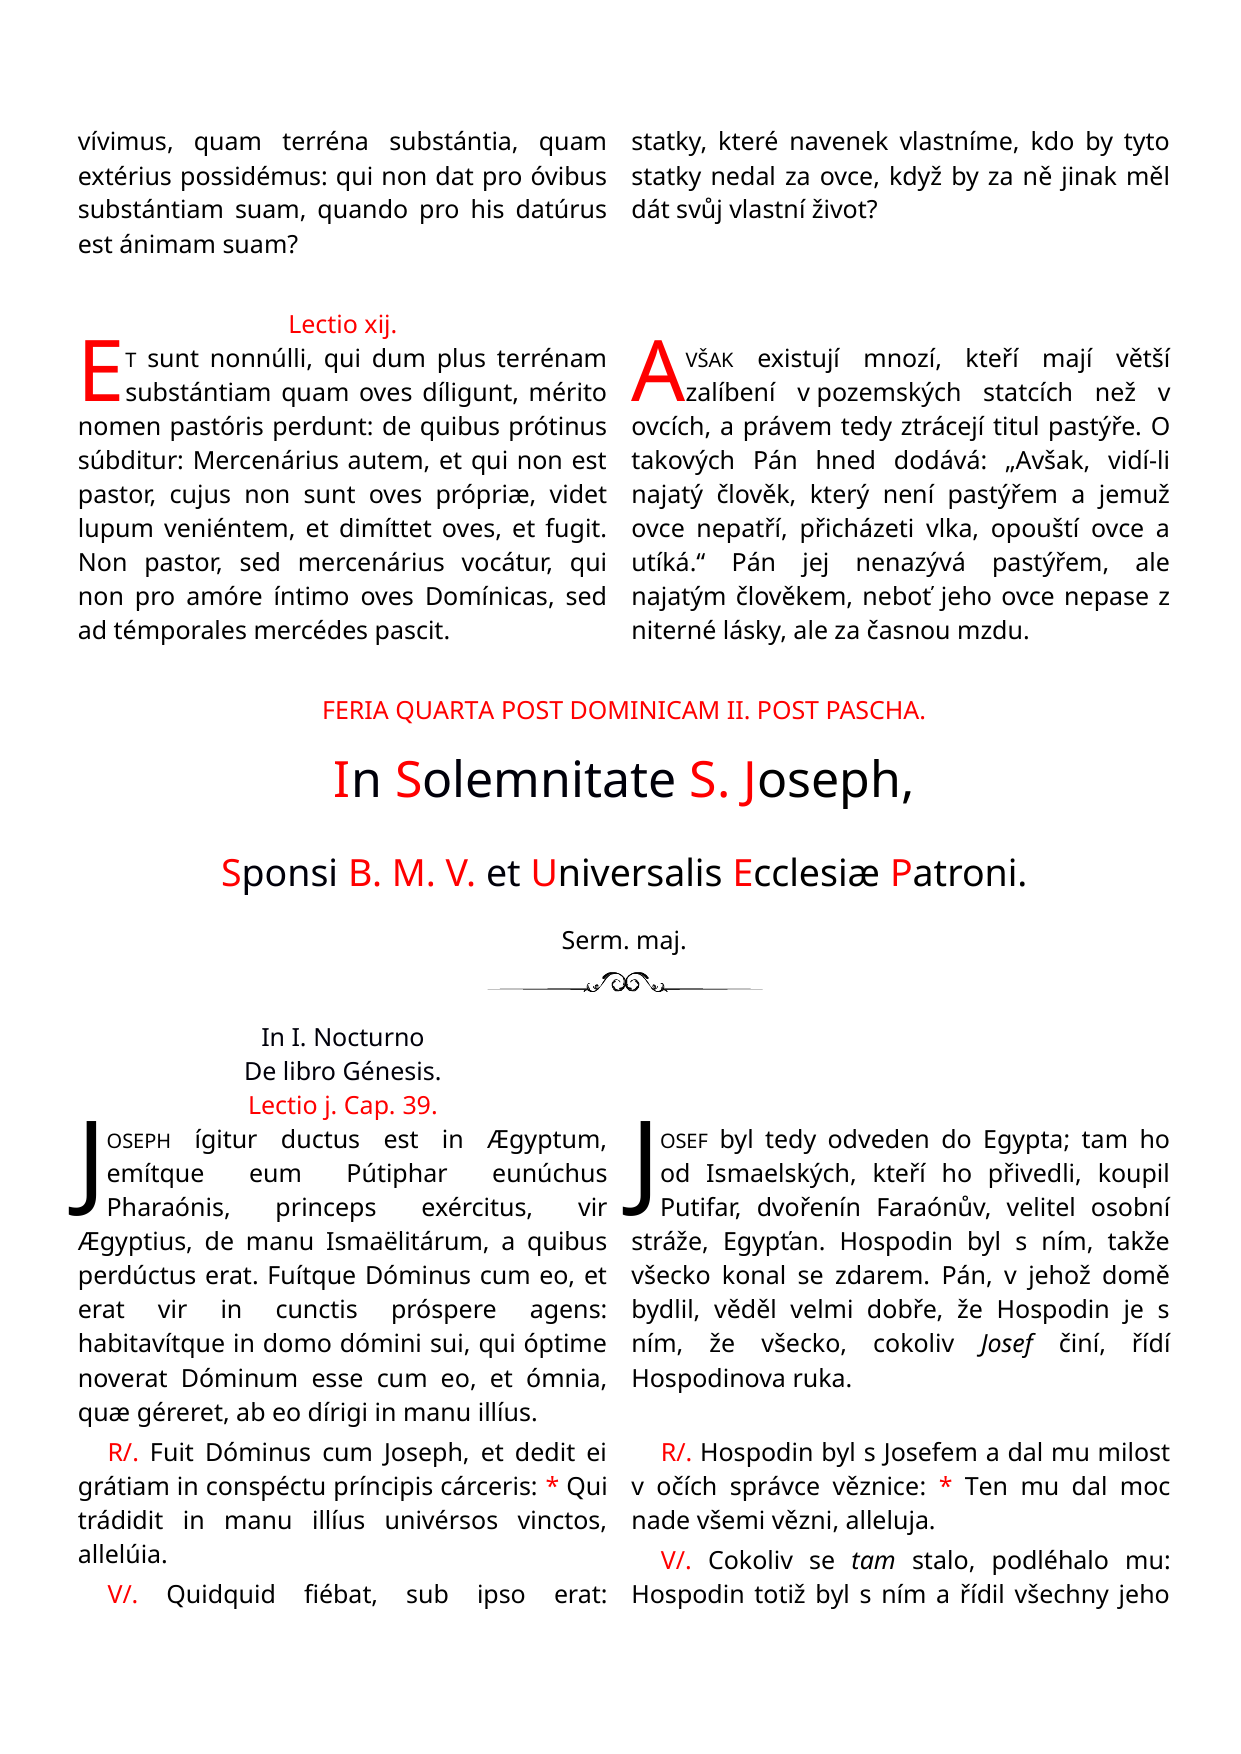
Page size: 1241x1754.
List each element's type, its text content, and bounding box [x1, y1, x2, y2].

table_cell vívimus, quam terréna substántia, quam extérius possidémus: qui non dat pro óvibus substántiam suam, quando pro his datúrus est ánimam suam? [66, 118, 619, 300]
table_cell statky, které navenek vlastníme, kdo by tyto statky nedal za ovce, když by za ně jinak měl dát svůj vlastní život? [619, 118, 1182, 300]
table_cell Josef byl tedy odveden do Egypta; tam ho od Ismaelských, kteří ho přivedli, koupil Putifar, dvořenín Faraónův, velitel osobní stráže, Egypťan. Hospodin byl s ním, takže všecko konal se zdarem. Pán, v jehož domě bydlil, věděl velmi dobře, že Hospodin je s ním, že všecko, cokoliv Josef činí, řídí Hospodinova ruka. R/. Hospodin byl s Josefem a dal mu milost v očích správce věznice: * Ten mu dal moc nade všemi vězni, alleluja. V/. Cokoliv se tam stalo, podléhalo mu: Hospodin totiž byl s ním a řídil všechny jeho [619, 1014, 1182, 1616]
table_cell Lectio xij. Et sunt nonnúlli, qui dum plus terrénam substántiam quam oves díligunt, mérito nomen pastóris perdunt: de quibus prótinus súbditur: Mercenárius autem, et qui non est pastor, cujus non sunt oves própriæ, videt lupum veniéntem, et dimíttet oves, et fugit. Non pastor, sed mercenárius vocátur, qui non pro amóre íntimo oves Domínicas, sed ad témporales mercédes pascit. [66, 300, 619, 687]
table_cell Avšak existují mnozí, kteří mají větší zalíbení v pozemských statcích než v ovcích, a právem tedy ztrácejí titul pastýře. O takových Pán hned dodává: „Avšak, vidí-li najatý člověk, který není pastýřem a jemuž ovce nepatří, přicházeti vlka, opouští ovce a utíká.“ Pán jej nenazývá pastýřem, ale najatým člověkem, neboť jeho ovce nepase z niterné lásky, ale za časnou mzdu. [619, 300, 1182, 687]
table_cell FERIA QUARTA POST DOMINICAM II. POST PASCHA. In Solemnitate S. Joseph, Sponsi B. M. V. et Universalis Ecclesiæ Patroni. Serm. maj. [66, 687, 1182, 1014]
table_cell In I. Nocturno De libro Génesis. Lectio j. Cap. 39. Joseph ígitur ductus est in Ægyptum, emítque eum Pútiphar eunúchus Pharaónis, princeps exércitus, vir Ægyptius, de manu Ismaëlitárum, a quibus perdúctus erat. Fuítque Dóminus cum eo, et erat vir in cunctis próspere agens: habitavítque in domo dómini sui, qui óptime noverat Dóminum esse cum eo, et ómnia, quæ géreret, ab eo dírigi in manu illíus. R/. Fuit Dóminus cum Joseph, et dedit ei grátiam in conspéctu príncipis cárceris: * Qui trádidit in manu illíus univérsos vinctos, allelúia. V/. Quidquid fiébat, sub ipso erat: Dóminus enim erat cum illo, et ómnia ópera ejus dirigébat. * Qui. [66, 1014, 619, 1616]
